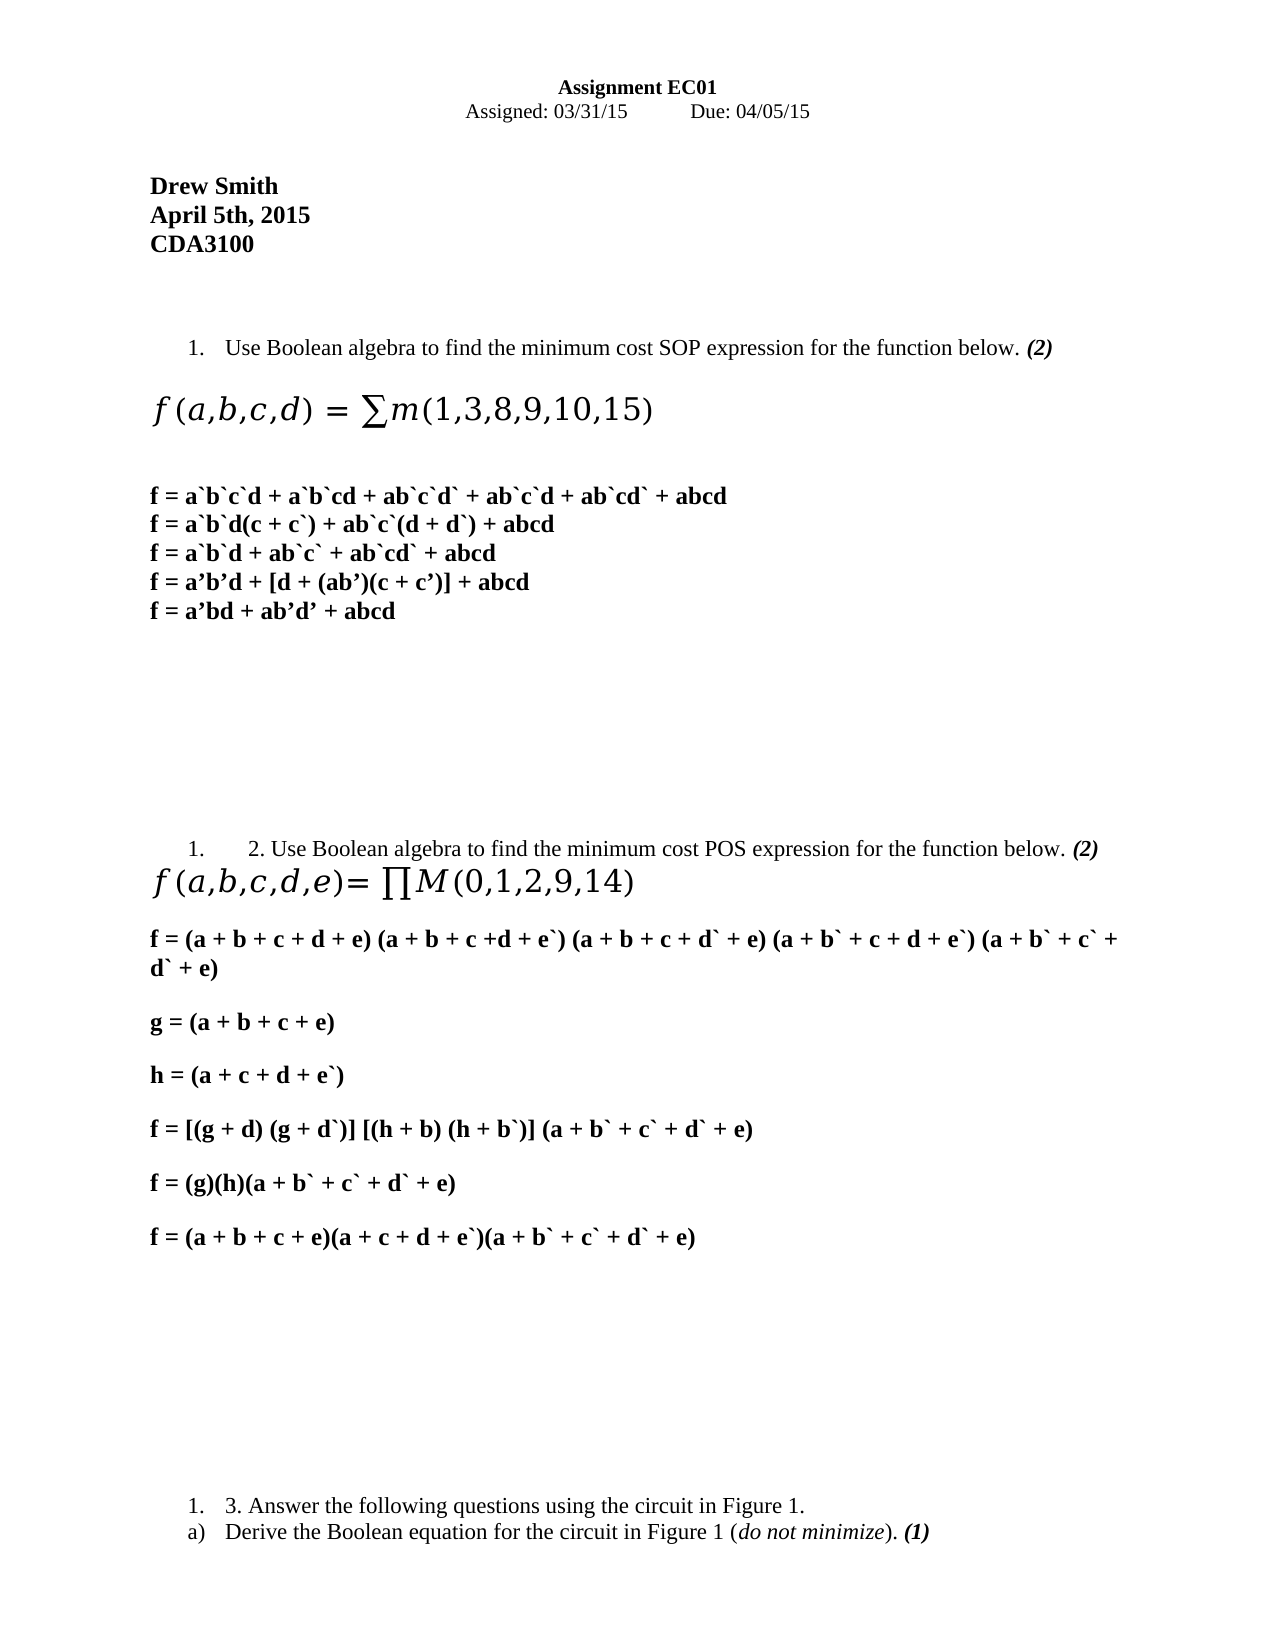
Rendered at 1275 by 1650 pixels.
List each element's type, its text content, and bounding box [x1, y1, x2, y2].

text Assignment EC01 [150, 75, 1125, 99]
text 𝑓(𝑎,𝑏,𝑐,𝑑,𝑒)= ∏𝑀(0,1,2,9,14) [150, 862, 1125, 899]
list Use Boolean algebra to find the minimum cost SOP expression for the function below. (2) [187, 334, 1125, 361]
text f = a`b`d(c + c`) + ab`c`(d + d`) + abcd [150, 509, 1125, 538]
text April 5th, 2015 [150, 200, 1125, 229]
text g = (a + b + c + e) [150, 1007, 1125, 1035]
text 𝑓(𝑎,𝑏,𝑐,𝑑) = ∑𝑚(1,3,8,9,10,15) [150, 389, 1125, 427]
text f = (a + b + c + e)(a + c + d + e`)(a + b` + c` + d` + e) [150, 1222, 1125, 1250]
text f = a’b’d + [d + (ab’)(c + c’)] + abcd [150, 567, 1125, 596]
text f = a`b`d + ab`c` + ab`cd` + abcd [150, 538, 1125, 567]
text f = (a + b + c + d + e) (a + b + c +d + e`) (a + b + c + d` + e) (a + b` + c + d + e`) (a + b` + c` + d` + e) [150, 924, 1125, 982]
text f = a’bd + ab’d’ + abcd [150, 596, 1125, 624]
list 3. Answer the following questions using the circuit in Figure 1. [187, 1492, 1125, 1518]
text f = (g)(h)(a + b` + c` + d` + e) [150, 1168, 1125, 1197]
text Assigned: 03/31/15 Due: 04/05/15 [150, 99, 1125, 123]
text f = a`b`c`d + a`b`cd + ab`c`d` + ab`c`d + ab`cd` + abcd [150, 481, 1125, 509]
text Drew Smith [150, 171, 1125, 200]
list Derive the Boolean equation for the circuit in Figure 1 (do not minimize). (1) [187, 1518, 1125, 1545]
text CDA3100 [150, 229, 1125, 257]
text f = [(g + d) (g + d`)] [(h + b) (h + b`)] (a + b` + c` + d` + e) [150, 1114, 1125, 1143]
text h = (a + c + d + e`) [150, 1060, 1125, 1089]
list 2. Use Boolean algebra to find the minimum cost POS expression for the function below. (2) [187, 835, 1125, 862]
